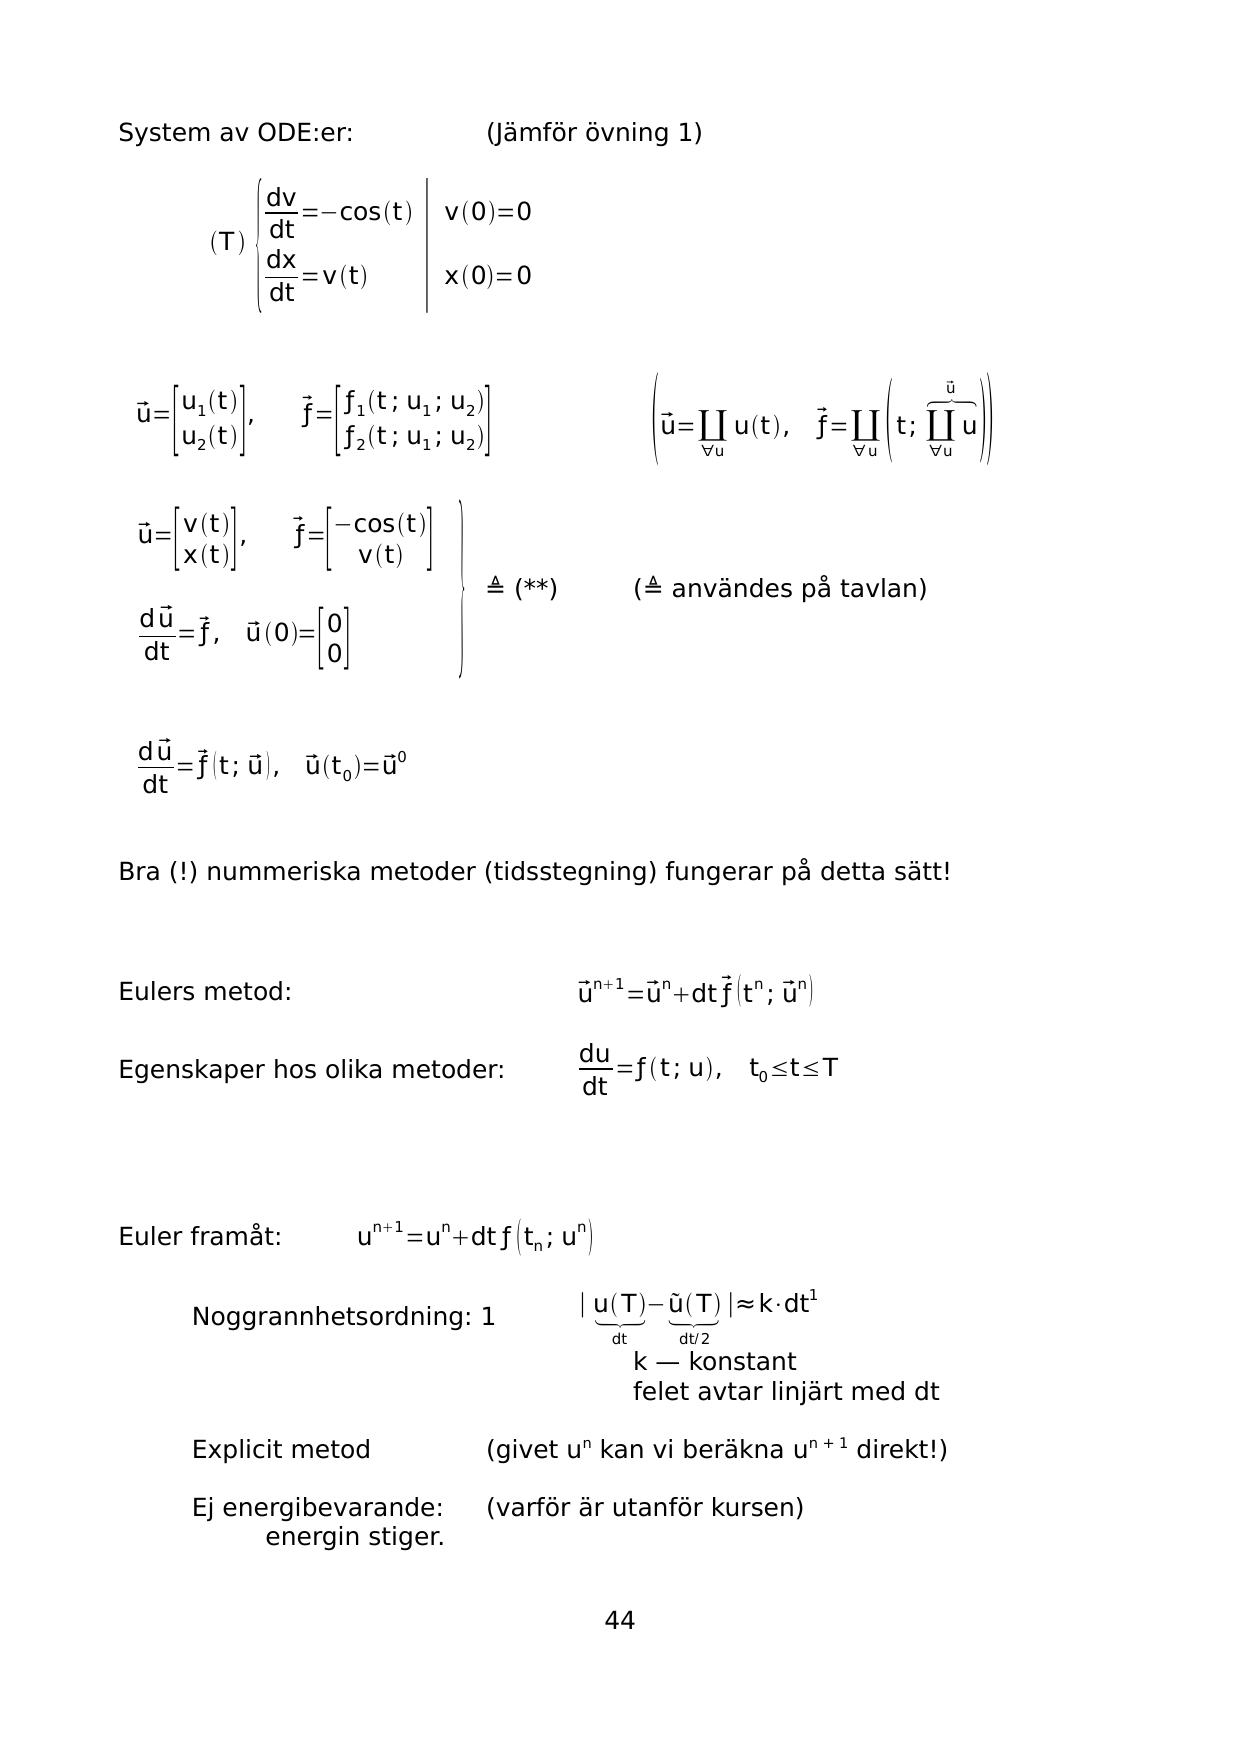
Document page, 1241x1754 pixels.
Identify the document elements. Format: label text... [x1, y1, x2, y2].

text Explicit metod (givet un kan vi beräkna un + 1 direkt!) [118, 1435, 1122, 1464]
text ≜ (**) (≜ användes på tavlan) [118, 498, 1122, 679]
text Noggrannhetsordning: 1 [118, 1286, 1122, 1348]
text Euler framåt: [118, 1217, 1122, 1257]
text System av ODE:er: (Jämför övning 1) [118, 118, 1122, 147]
text Bra (!) nummeriska metoder (tidsstegning) fungerar på detta sätt! [118, 857, 1122, 887]
text energin stiger. [118, 1523, 1122, 1552]
text Egenskaper hos olika metoder: [118, 1039, 1122, 1100]
text Ej energibevarande: (varför är utanför kursen) [118, 1493, 1122, 1523]
text felet avtar linjärt med dt [118, 1377, 1122, 1406]
text Eulers metod: [118, 974, 1122, 1009]
text k — konstant [118, 1348, 1122, 1377]
